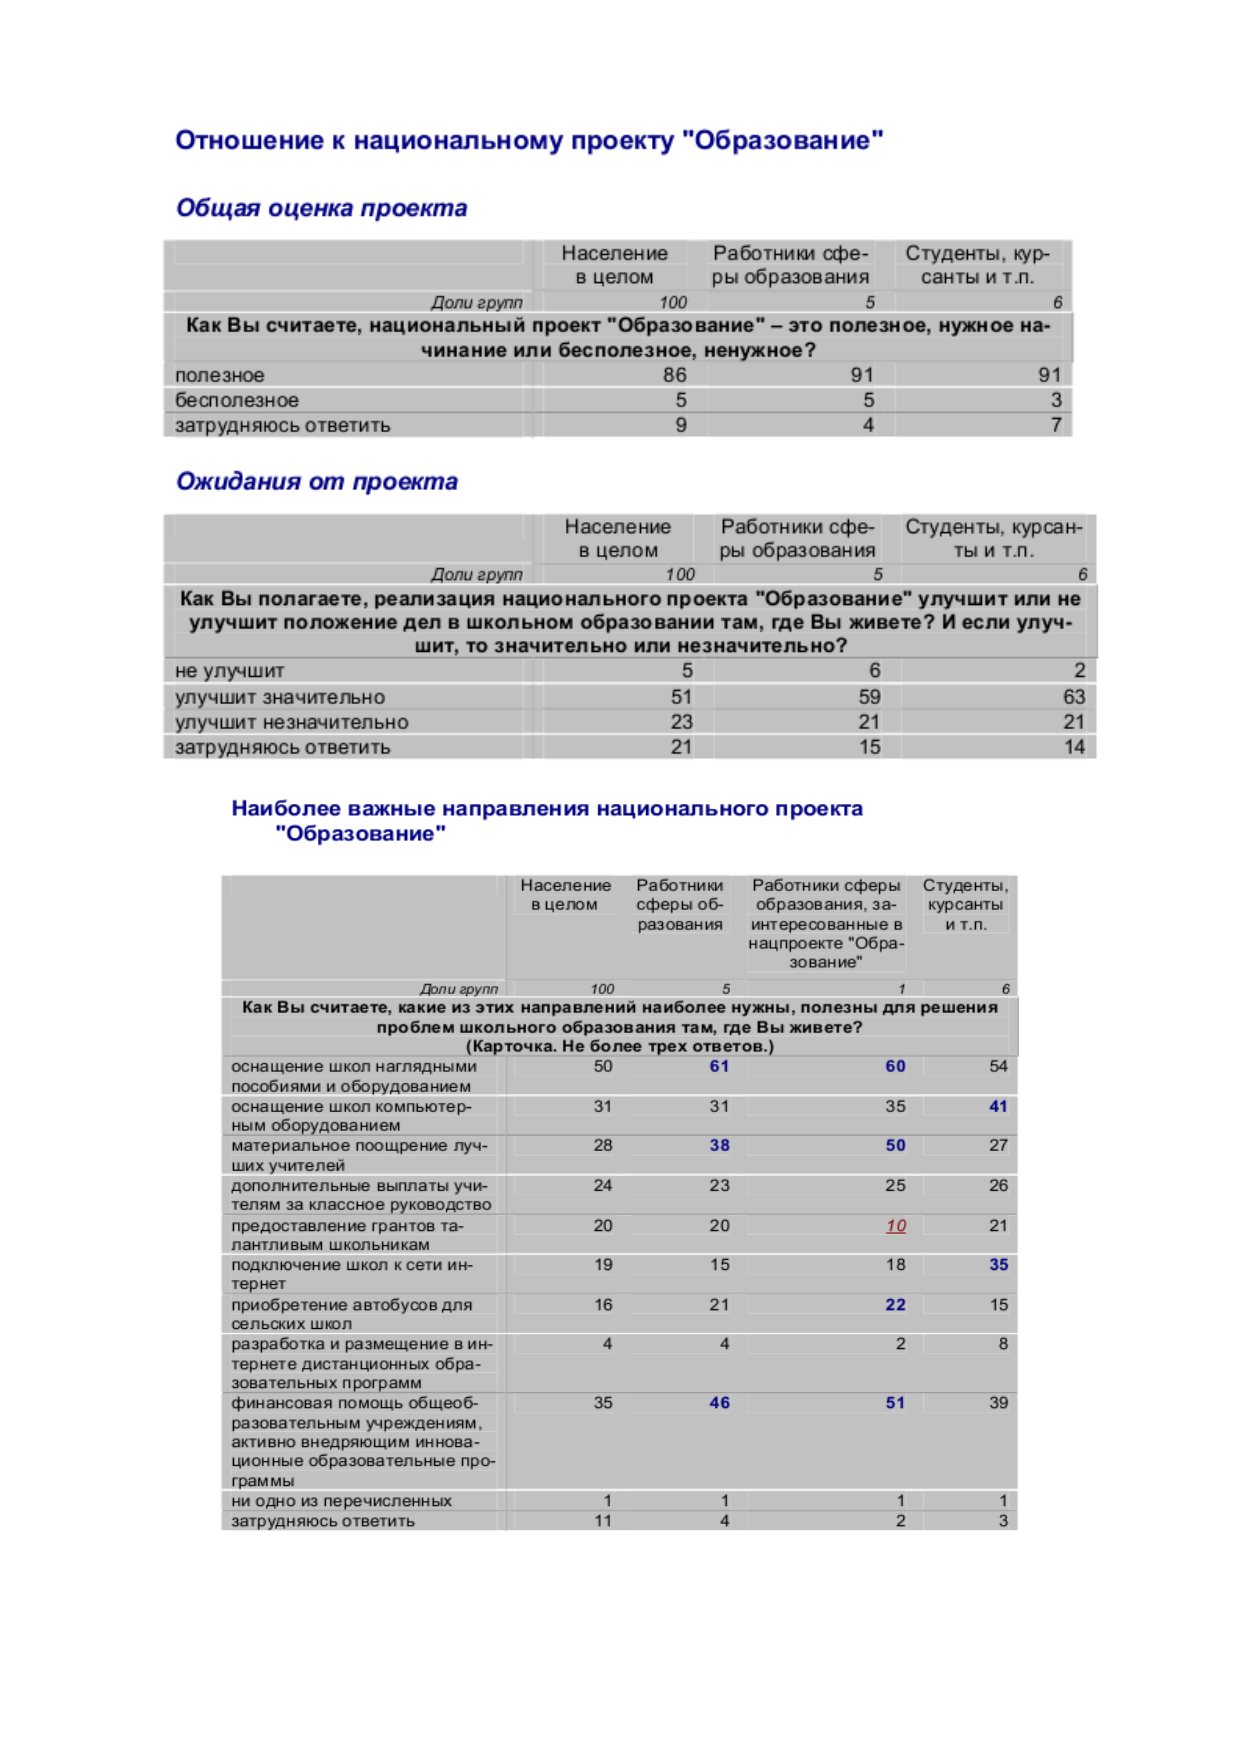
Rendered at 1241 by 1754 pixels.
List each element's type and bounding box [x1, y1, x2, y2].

picture [213, 793, 1027, 1534]
picture [138, 118, 1103, 765]
